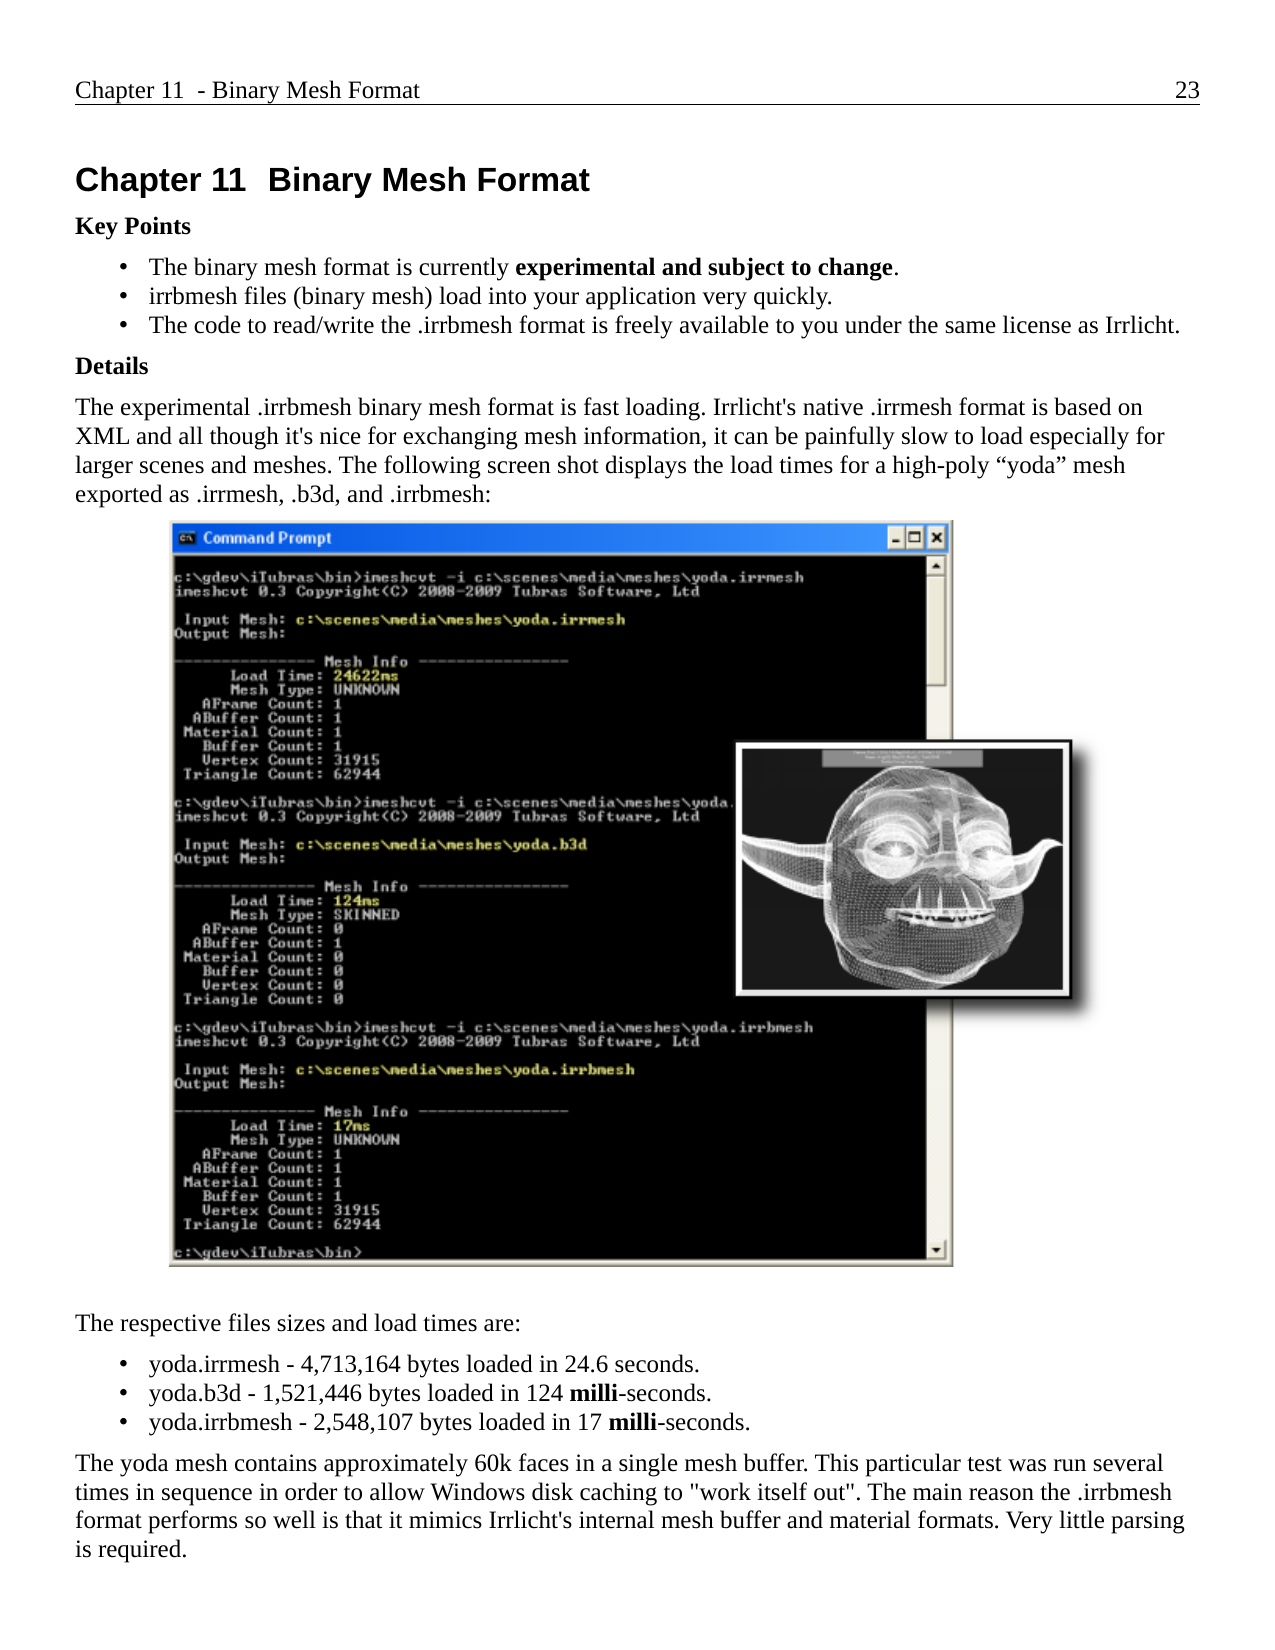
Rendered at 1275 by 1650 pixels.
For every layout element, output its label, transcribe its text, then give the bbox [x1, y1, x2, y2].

text The respective files sizes and load times are: [75, 1308, 1200, 1337]
picture [168, 520, 1107, 1267]
list The binary mesh format is currently experimental and subject to change. [119, 252, 1200, 281]
list irrbmesh files (binary mesh) load into your application very quickly. [119, 281, 1200, 310]
text The yoda mesh contains approximately 60k faces in a single mesh buffer. This particular test was run several times in sequence in order to allow Windows disk caching to "work itself out". The main reason the .irrbmesh format performs so well is that it mimics Irrlicht's internal mesh buffer and material formats. Very little parsing is required. [75, 1448, 1200, 1563]
text The experimental .irrbmesh binary mesh format is fast loading. Irrlicht's native .irrmesh format is based on XML and all though it's nice for exchanging mesh information, it can be painfully slow to load especially for larger scenes and meshes. The following screen shot displays the load times for a high-poly “yoda” mesh exported as .irrmesh, .b3d, and .irrbmesh: [75, 392, 1200, 507]
list yoda.b3d - 1,521,446 bytes loaded in 124 milli-seconds. [119, 1378, 1200, 1407]
list yoda.irrbmesh - 2,548,107 bytes loaded in 17 milli-seconds. [119, 1407, 1200, 1436]
list yoda.irrmesh - 4,713,164 bytes loaded in 24.6 seconds. [119, 1349, 1200, 1378]
text Key Points [75, 211, 1200, 240]
text Details [75, 351, 1200, 380]
subtitle Binary Mesh Format [75, 160, 1200, 199]
list The code to read/write the .irrbmesh format is freely available to you under the same license as Irrlicht. [119, 310, 1200, 339]
